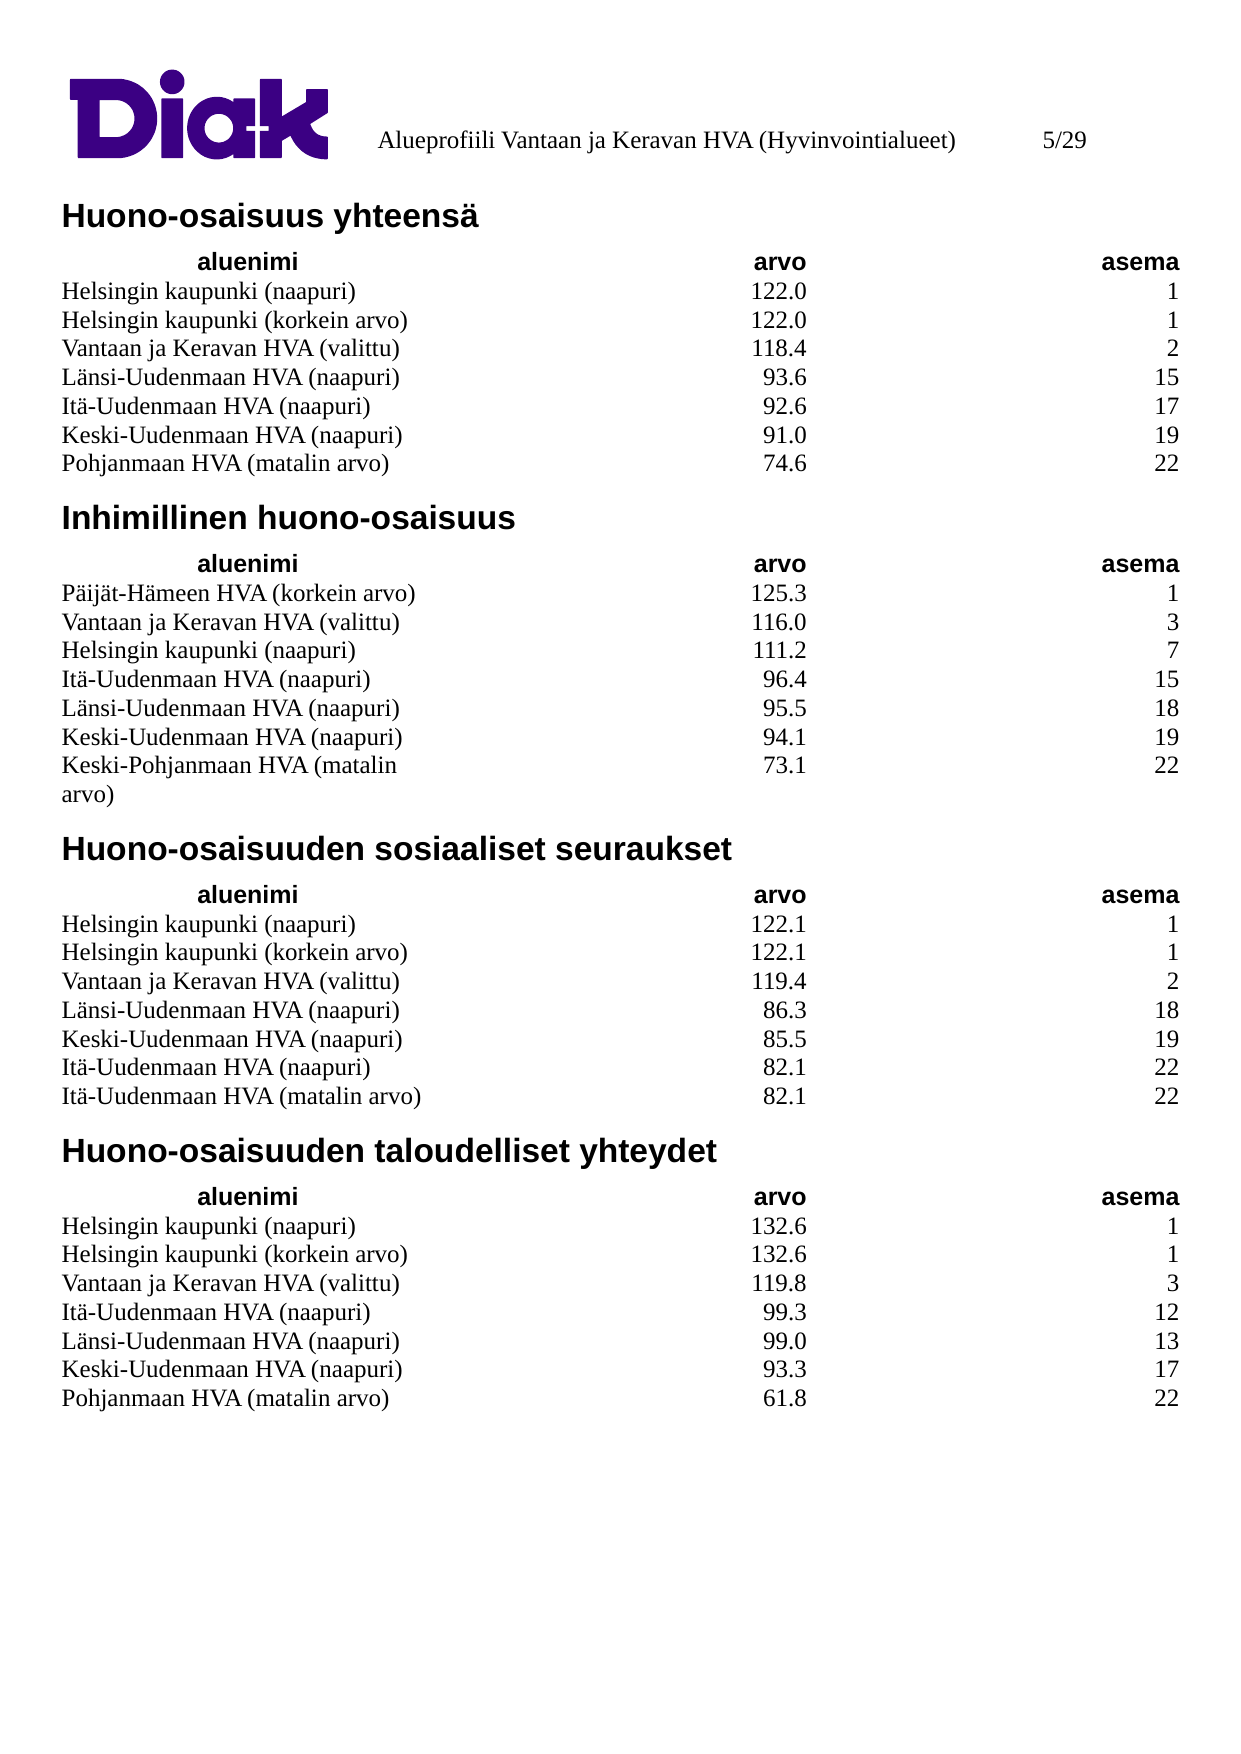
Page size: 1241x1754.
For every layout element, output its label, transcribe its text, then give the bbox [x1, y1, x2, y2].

table_cell 17 [806, 1355, 1179, 1383]
subtitle Huono-osaisuuden taloudelliset yhteydet [61, 1131, 1179, 1169]
table_cell Helsingin kaupunki (korkein arvo) [61, 305, 434, 333]
table_cell 19 [806, 420, 1179, 448]
table_cell 13 [806, 1326, 1179, 1354]
table_header asema [806, 1182, 1179, 1211]
table_cell 92.6 [434, 391, 806, 420]
table_cell Vantaan ja Keravan HVA (valittu) [61, 607, 434, 636]
table_cell 85.5 [434, 1024, 806, 1052]
table_header arvo [434, 549, 806, 578]
table_header asema [806, 549, 1179, 578]
table_cell 122.1 [434, 909, 806, 937]
table_cell 15 [806, 362, 1179, 391]
table_cell Länsi-Uudenmaan HVA (naapuri) [61, 362, 434, 391]
table_cell 3 [806, 607, 1179, 636]
table_cell 22 [806, 1081, 1179, 1110]
table_header aluenimi [61, 880, 434, 909]
table_cell 19 [806, 722, 1179, 751]
table_cell 1 [806, 1211, 1179, 1239]
table_header arvo [434, 247, 806, 276]
table_cell 93.3 [434, 1355, 806, 1383]
table_cell 94.1 [434, 722, 806, 751]
table_cell 116.0 [434, 607, 806, 636]
table_cell Helsingin kaupunki (korkein arvo) [61, 938, 434, 966]
table_cell 19 [806, 1024, 1179, 1052]
table_cell Länsi-Uudenmaan HVA (naapuri) [61, 995, 434, 1024]
table_cell 96.4 [434, 664, 806, 693]
table_header aluenimi [61, 1182, 434, 1211]
table_cell Päijät-Hämeen HVA (korkein arvo) [61, 578, 434, 607]
table_cell Länsi-Uudenmaan HVA (naapuri) [61, 1326, 434, 1354]
table_cell 7 [806, 636, 1179, 664]
table_cell 93.6 [434, 362, 806, 391]
table_cell 22 [806, 751, 1179, 808]
table_cell Keski-Uudenmaan HVA (naapuri) [61, 722, 434, 751]
table_cell 132.6 [434, 1211, 806, 1239]
table_cell 12 [806, 1297, 1179, 1326]
table_cell Helsingin kaupunki (naapuri) [61, 276, 434, 305]
table_header asema [806, 880, 1179, 909]
table_cell Pohjanmaan HVA (matalin arvo) [61, 449, 434, 477]
table_header arvo [434, 1182, 806, 1211]
table_cell 18 [806, 995, 1179, 1024]
table_cell 1 [806, 938, 1179, 966]
table_cell Länsi-Uudenmaan HVA (naapuri) [61, 693, 434, 722]
table_cell Helsingin kaupunki (naapuri) [61, 636, 434, 664]
table_cell 22 [806, 1053, 1179, 1081]
table_cell 2 [806, 966, 1179, 995]
table_cell Vantaan ja Keravan HVA (valittu) [61, 1268, 434, 1297]
table_cell 2 [806, 334, 1179, 362]
subtitle Inhimillinen huono-osaisuus [61, 498, 1179, 537]
table_cell Keski-Uudenmaan HVA (naapuri) [61, 1024, 434, 1052]
table_header arvo [434, 880, 806, 909]
table_cell Itä-Uudenmaan HVA (naapuri) [61, 391, 434, 420]
table_cell 82.1 [434, 1081, 806, 1110]
table_cell 132.6 [434, 1240, 806, 1268]
table_cell 15 [806, 664, 1179, 693]
table_cell 1 [806, 276, 1179, 305]
table_cell 119.4 [434, 966, 806, 995]
table_cell Vantaan ja Keravan HVA (valittu) [61, 966, 434, 995]
table_cell Itä-Uudenmaan HVA (matalin arvo) [61, 1081, 434, 1110]
table_cell Keski-Uudenmaan HVA (naapuri) [61, 420, 434, 448]
table_cell 1 [806, 578, 1179, 607]
table_cell 118.4 [434, 334, 806, 362]
table_cell 17 [806, 391, 1179, 420]
table_cell 82.1 [434, 1053, 806, 1081]
table_cell 99.0 [434, 1326, 806, 1354]
table_cell Itä-Uudenmaan HVA (naapuri) [61, 1053, 434, 1081]
table_cell Keski-Pohjanmaan HVA (matalin arvo) [61, 751, 434, 808]
table_header asema [806, 247, 1179, 276]
table_cell Itä-Uudenmaan HVA (naapuri) [61, 664, 434, 693]
table_cell 3 [806, 1268, 1179, 1297]
table_cell 74.6 [434, 449, 806, 477]
table_cell Vantaan ja Keravan HVA (valittu) [61, 334, 434, 362]
table_cell 111.2 [434, 636, 806, 664]
table_cell 122.0 [434, 305, 806, 333]
table_cell 99.3 [434, 1297, 806, 1326]
table_cell 91.0 [434, 420, 806, 448]
table_cell 86.3 [434, 995, 806, 1024]
table_cell 22 [806, 1383, 1179, 1412]
table_cell 95.5 [434, 693, 806, 722]
table_cell 73.1 [434, 751, 806, 808]
table_cell 122.1 [434, 938, 806, 966]
table_cell Helsingin kaupunki (korkein arvo) [61, 1240, 434, 1268]
table_cell 122.0 [434, 276, 806, 305]
table_cell 22 [806, 449, 1179, 477]
table_cell Pohjanmaan HVA (matalin arvo) [61, 1383, 434, 1412]
table_cell 1 [806, 305, 1179, 333]
table_cell 61.8 [434, 1383, 806, 1412]
subtitle Huono-osaisuus yhteensä [61, 196, 1179, 235]
table_cell 125.3 [434, 578, 806, 607]
table_cell Keski-Uudenmaan HVA (naapuri) [61, 1355, 434, 1383]
table_cell Helsingin kaupunki (naapuri) [61, 909, 434, 937]
table_cell 1 [806, 909, 1179, 937]
table_cell Helsingin kaupunki (naapuri) [61, 1211, 434, 1239]
table_cell Itä-Uudenmaan HVA (naapuri) [61, 1297, 434, 1326]
table_cell 119.8 [434, 1268, 806, 1297]
table_header aluenimi [61, 549, 434, 578]
subtitle Huono-osaisuuden sosiaaliset seuraukset [61, 829, 1179, 867]
table_header aluenimi [61, 247, 434, 276]
table_cell 1 [806, 1240, 1179, 1268]
table_cell 18 [806, 693, 1179, 722]
